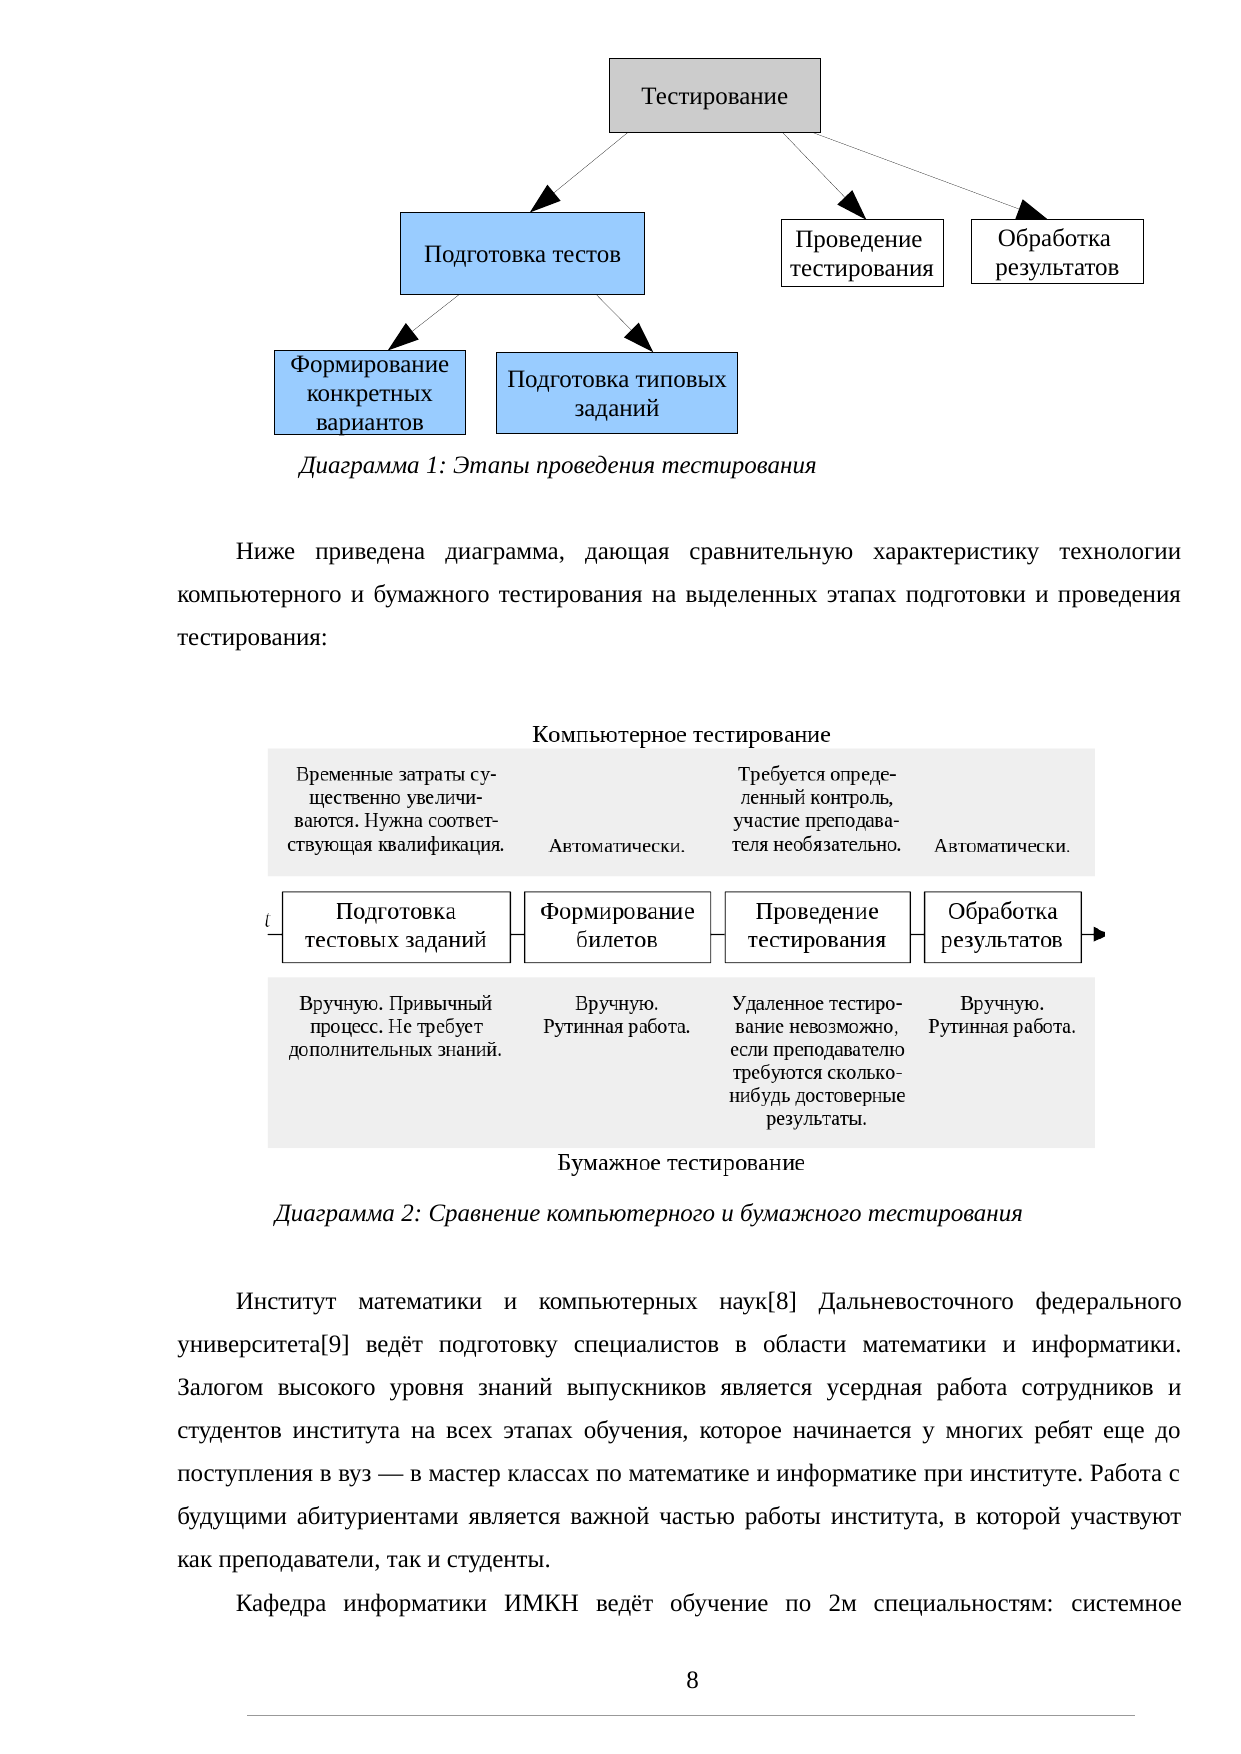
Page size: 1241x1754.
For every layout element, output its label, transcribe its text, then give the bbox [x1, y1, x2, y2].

text Диаграмма 1: Этапы проведения тестирования [274, 133, 1144, 479]
text Диаграмма 2: Сравнение компьютерного и бумажного тестирования [249, 1198, 1133, 1226]
text Кафедра информатики ИМКН ведёт обучение по 2м специальностям: системное [177, 1588, 1182, 1616]
text Диаграмма 1: Этапы проведения тестирования [274, 71, 625, 350]
text Институт математики и компьютерных наук[8] Дальневосточного федерального университета[9] ведёт подготовку специалистов в области математики и информатики. Залогом высокого уровня знаний выпускников является усердная работа сотрудников и студентов института на всех этапах обучения, которое начинается у многих ребят еще до поступления в вуз — в мастер классах по математике и информатике при институте. Работа с будущими абитуриентами является важной частью работы института, в которой участвуют как преподаватели, так и студенты. [177, 1286, 1182, 1573]
text Ниже приведена диаграмма, дающая сравнительную характеристику технологии компьютерного и бумажного тестирования на выделенных этапах подготовки и проведения тестирования: [177, 536, 1182, 651]
text Диаграмма 1: Этапы проведения тестирования [817, 71, 1144, 219]
